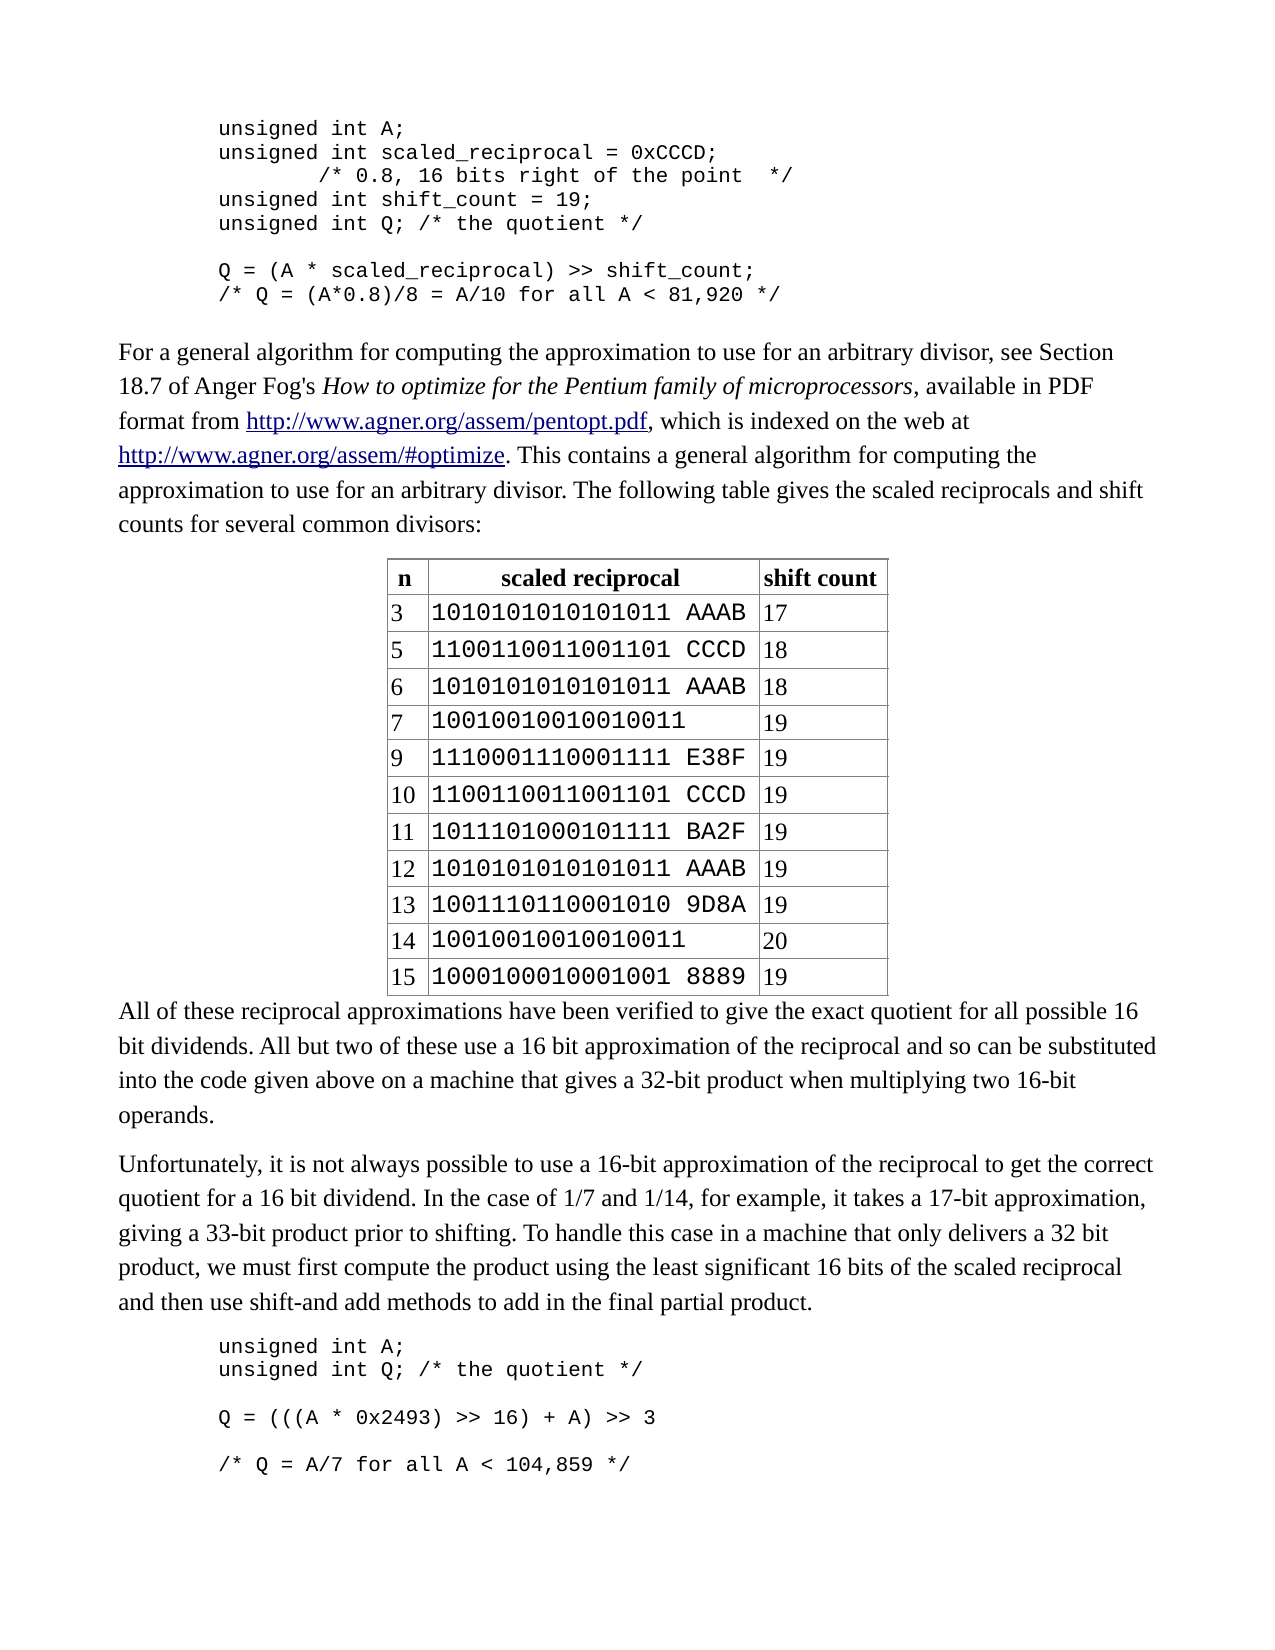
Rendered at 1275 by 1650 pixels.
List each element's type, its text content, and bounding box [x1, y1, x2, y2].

table_cell 1110001110001111 E38F [429, 740, 759, 776]
table_cell 18 [760, 669, 887, 705]
table_cell 12 [388, 851, 428, 886]
table_cell 1100110011001101 CCCD [429, 632, 759, 668]
table_cell 15 [388, 959, 428, 995]
table_cell 1010101010101011 AAAB [429, 851, 759, 886]
table_header scaled reciprocal [429, 560, 759, 594]
table_cell 19 [760, 777, 887, 813]
table_cell 1010101010101011 AAAB [429, 669, 759, 705]
text unsigned int scaled_reciprocal = 0xCCCD; [118, 142, 1157, 165]
table_cell 9 [388, 740, 428, 776]
table_cell 19 [760, 959, 887, 995]
table_cell 14 [388, 924, 428, 958]
table_header n [388, 560, 428, 594]
table_header shift count [760, 560, 887, 594]
text unsigned int Q; /* the quotient */ [118, 1359, 1157, 1383]
table_cell 10010010010010011 [429, 924, 759, 958]
table_cell 6 [388, 669, 428, 705]
table_cell 10010010010010011 [429, 706, 759, 739]
table_cell 20 [760, 924, 887, 958]
table_cell 7 [388, 706, 428, 739]
table_cell 1001110110001010 9D8A [429, 887, 759, 923]
table_cell 10 [388, 777, 428, 813]
text Q = (A * scaled_reciprocal) >> shift_count; [118, 260, 1157, 284]
table_cell 1010101010101011 AAAB [429, 595, 759, 631]
table_cell 18 [760, 632, 887, 668]
text All of these reciprocal approximations have been verified to give the exact quotient for all possible 16 bit dividends. All but two of these use a 16 bit approximation of the reciprocal and so can be substituted into the code given above on a machine that gives a 32-bit product when multiplying two 16-bit operands. [118, 996, 1157, 1128]
table_cell 19 [760, 887, 887, 923]
table_cell 19 [760, 814, 887, 850]
table_cell 19 [760, 706, 887, 739]
table_cell 17 [760, 595, 887, 631]
text /* Q = (A*0.8)/8 = A/10 for all A < 81,920 */ [118, 284, 1157, 307]
table_cell 5 [388, 632, 428, 668]
table_cell 13 [388, 887, 428, 923]
text unsigned int shift_count = 19; [118, 189, 1157, 213]
table_cell 19 [760, 851, 887, 886]
table_cell 1011101000101111 BA2F [429, 814, 759, 850]
text Unfortunately, it is not always possible to use a 16-bit approximation of the reciprocal to get the correct quotient for a 16 bit dividend. In the case of 1/7 and 1/14, for example, it takes a 17-bit approximation, giving a 33-bit product prior to shifting. To handle this case in a machine that only delivers a 32 bit product, we must first compute the product using the least significant 16 bits of the scaled reciprocal and then use shift-and add methods to add in the final partial product. [118, 1149, 1157, 1315]
table_cell 1000100010001001 8889 [429, 959, 759, 995]
text /* Q = A/7 for all A < 104,859 */ [118, 1454, 1157, 1478]
text For a general algorithm for computing the approximation to use for an arbitrary divisor, see Section 18.7 of Anger Fog's How to optimize for the Pentium family of microprocessors, available in PDF format from http://www.agner.org/assem/pentopt.pdf, which is indexed on the web at http://www.agner.org/assem/#optimize. This contains a general algorithm for computing the approximation to use for an arbitrary divisor. The following table gives the scaled reciprocals and shift counts for several common divisors: [118, 337, 1157, 538]
text unsigned int A; [118, 118, 1157, 142]
text Q = (((A * 0x2493) >> 16) + A) >> 3 [118, 1407, 1157, 1430]
text unsigned int A; [118, 1336, 1157, 1359]
table_cell 19 [760, 740, 887, 776]
table_cell 1100110011001101 CCCD [429, 777, 759, 813]
text /* 0.8, 16 bits right of the point */ [118, 165, 1157, 189]
table_cell 3 [388, 595, 428, 631]
text unsigned int Q; /* the quotient */ [118, 213, 1157, 236]
table_cell 11 [388, 814, 428, 850]
